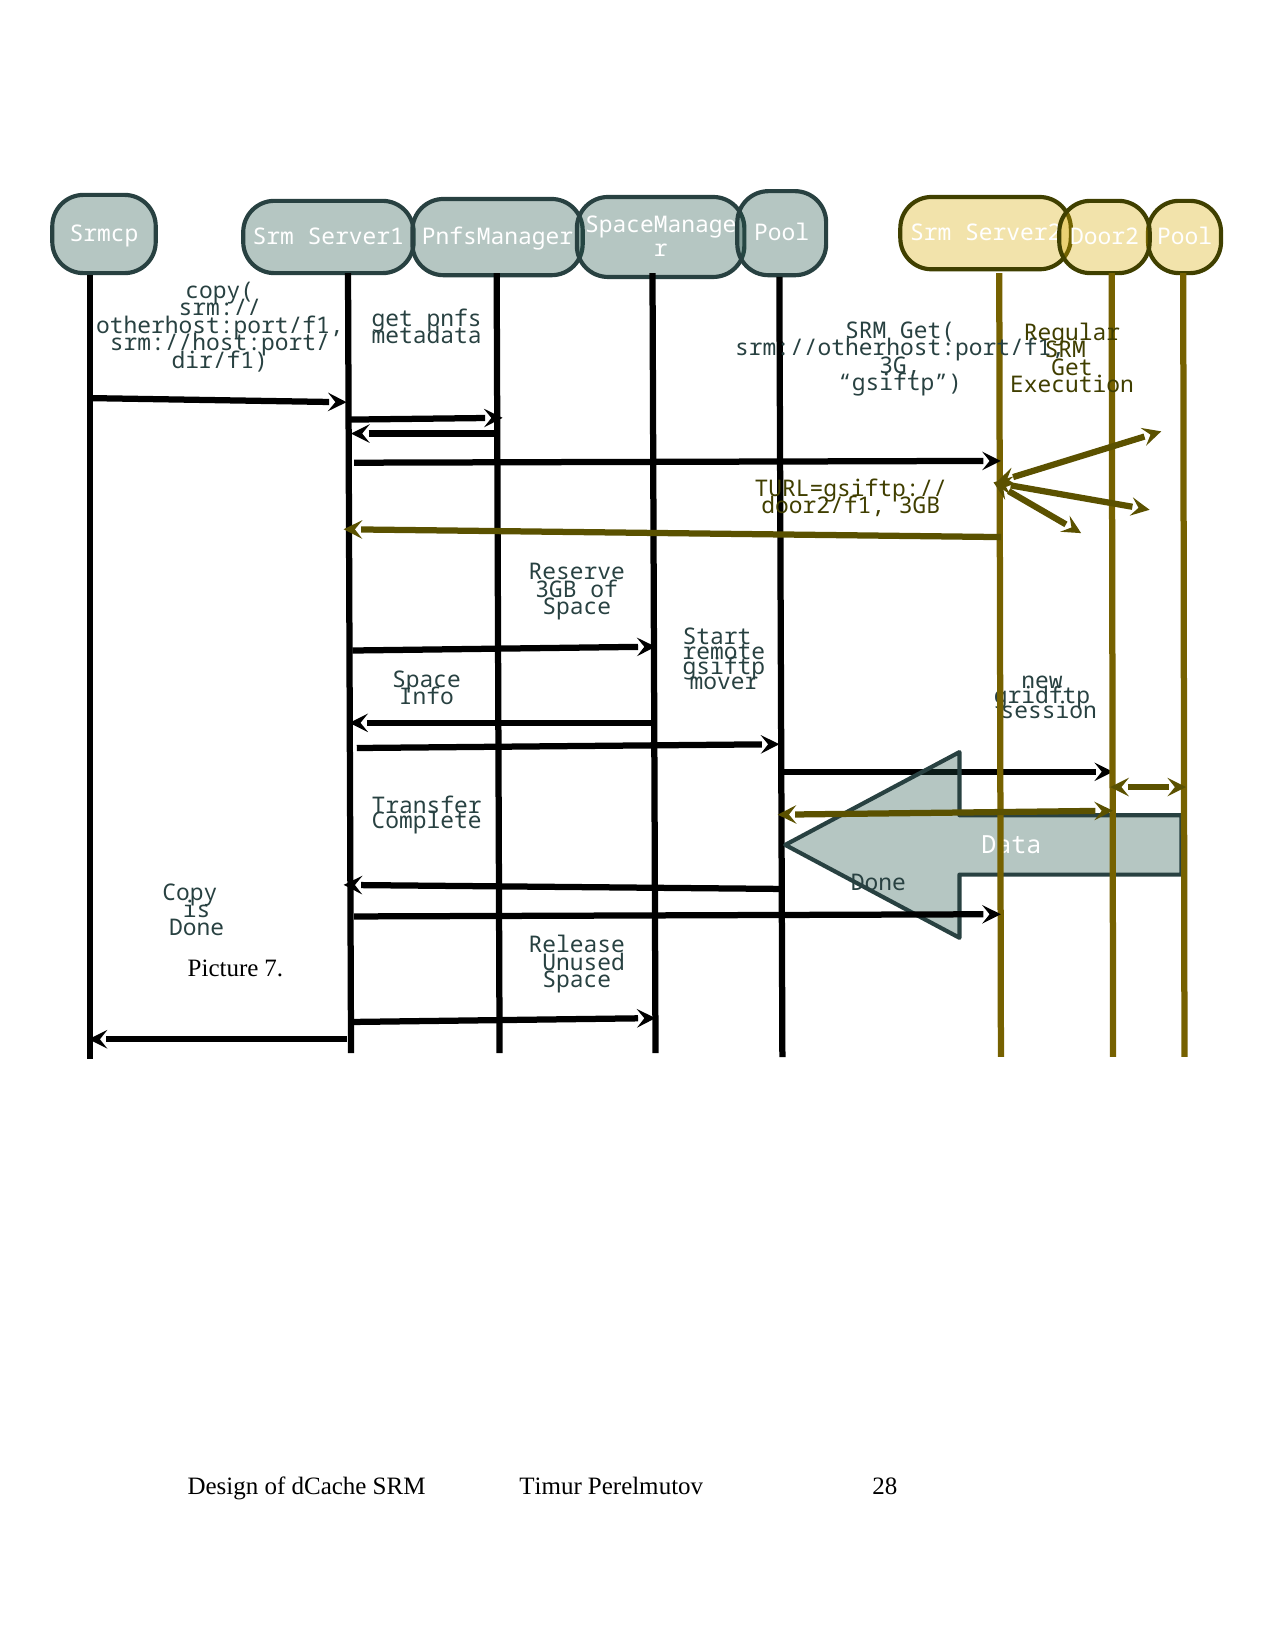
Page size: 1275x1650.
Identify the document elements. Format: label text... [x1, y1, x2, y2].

text Picture 7. [503, 954, 552, 982]
text Picture 7. [354, 954, 496, 982]
text Picture 7. [659, 954, 778, 982]
text Picture 7. [1004, 954, 1087, 982]
text Picture 7. [786, 954, 997, 982]
text Picture 7. [546, 954, 652, 982]
text Picture 7. [187, 954, 347, 982]
